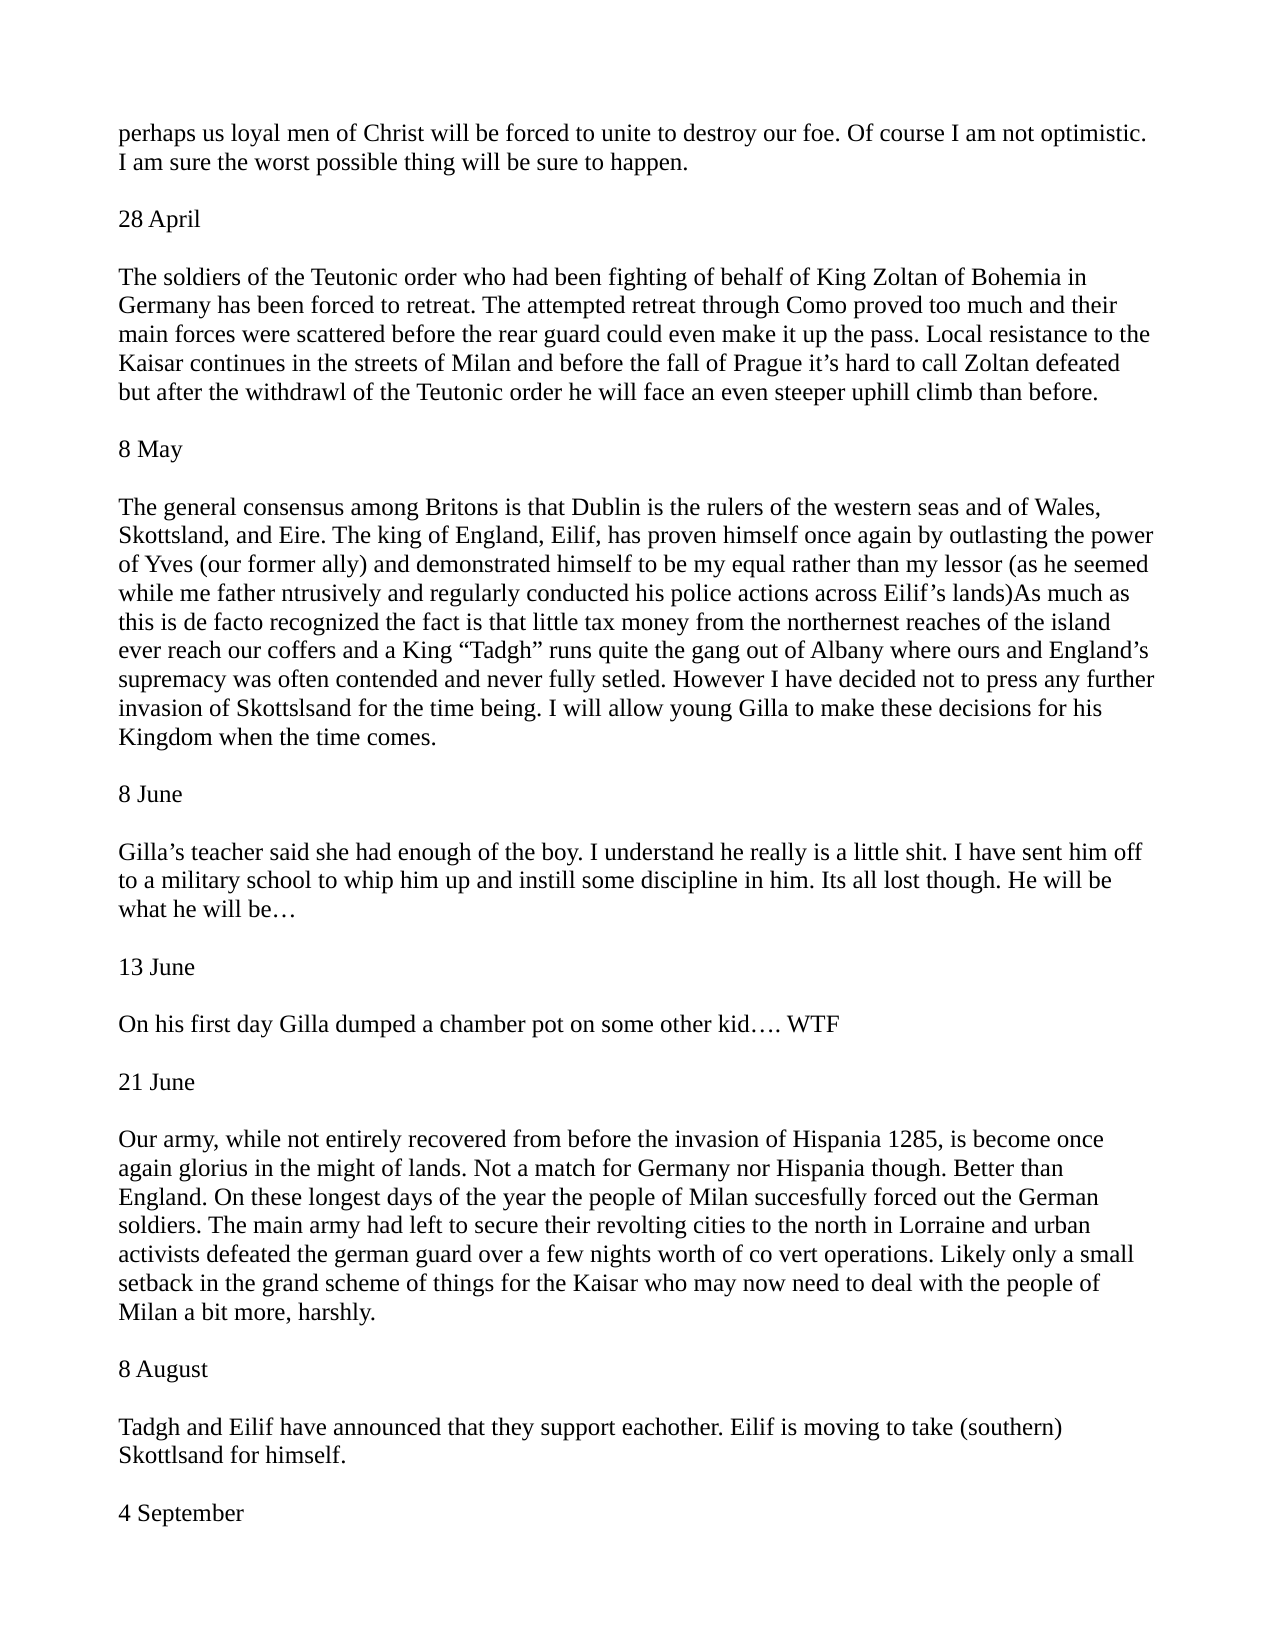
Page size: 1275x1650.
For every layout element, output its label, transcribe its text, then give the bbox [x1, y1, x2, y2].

text On his first day Gilla dumped a chamber pot on some other kid…. WTF [118, 1009, 1157, 1038]
text 13 June [118, 952, 1157, 981]
text 8 May [118, 434, 1157, 463]
text The soldiers of the Teutonic order who had been fighting of behalf of King Zoltan of Bohemia in Germany has been forced to retreat. The attempted retreat through Como proved too much and their main forces were scattered before the rear guard could even make it up the pass. Local resistance to the Kaisar continues in the streets of Milan and before the fall of Prague it’s hard to call Zoltan defeated but after the withdrawl of the Teutonic order he will face an even steeper uphill climb than before. [118, 262, 1157, 406]
text Tadgh and Eilif have announced that they support eachother. Eilif is moving to take (southern) Skottlsand for himself. [118, 1412, 1157, 1469]
text Gilla’s teacher said she had enough of the boy. I understand he really is a little shit. I have sent him off to a military school to whip him up and instill some discipline in him. Its all lost though. He will be what he will be… [118, 837, 1157, 923]
text 4 September [118, 1498, 1157, 1527]
text 21 June [118, 1067, 1157, 1096]
text 28 April [118, 204, 1157, 233]
text Our army, while not entirely recovered from before the invasion of Hispania 1285, is become once again glorius in the might of lands. Not a match for Germany nor Hispania though. Better than England. On these longest days of the year the people of Milan succesfully forced out the German soldiers. The main army had left to secure their revolting cities to the north in Lorraine and urban activists defeated the german guard over a few nights worth of co vert operations. Likely only a small setback in the grand scheme of things for the Kaisar who may now need to deal with the people of Milan a bit more, harshly. [118, 1124, 1157, 1326]
text The general consensus among Britons is that Dublin is the rulers of the western seas and of Wales, Skottsland, and Eire. The king of England, Eilif, has proven himself once again by outlasting the power of Yves (our former ally) and demonstrated himself to be my equal rather than my lessor (as he seemed while me father ntrusively and regularly conducted his police actions across Eilif’s lands)As much as this is de facto recognized the fact is that little tax money from the northernest reaches of the island ever reach our coffers and a King “Tadgh” runs quite the gang out of Albany where ours and England’s supremacy was often contended and never fully setled. However I have decided not to press any further invasion of Skottslsand for the time being. I will allow young Gilla to make these decisions for his Kingdom when the time comes. [118, 492, 1157, 751]
text 8 August [118, 1354, 1157, 1383]
text 8 June [118, 779, 1157, 808]
text perhaps us loyal men of Christ will be forced to unite to destroy our foe. Of course I am not optimistic. I am sure the worst possible thing will be sure to happen. [118, 118, 1157, 176]
